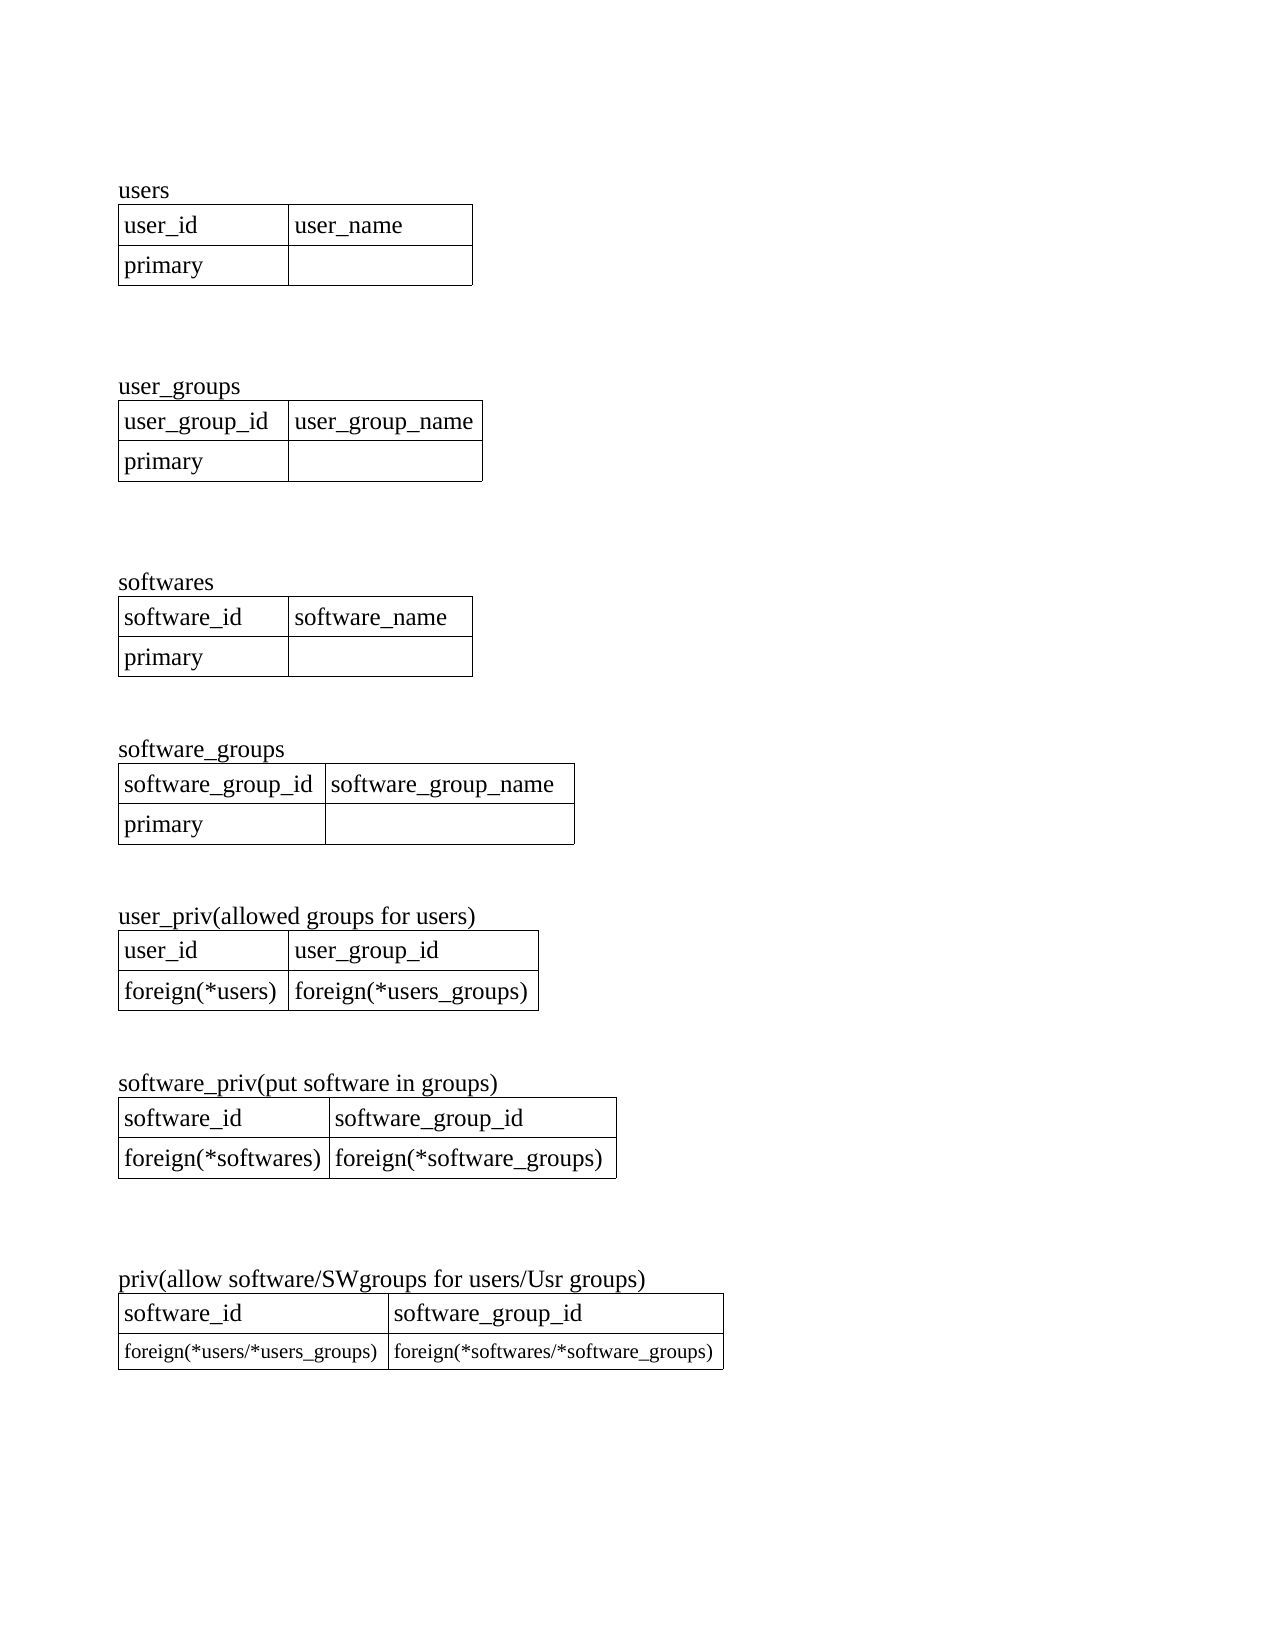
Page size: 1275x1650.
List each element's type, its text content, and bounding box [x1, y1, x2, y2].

table_header software_id [119, 1294, 388, 1333]
table_cell primary [119, 637, 288, 676]
table_header software_id [119, 1098, 329, 1137]
text softwares [118, 567, 1157, 596]
text user_groups [118, 371, 1157, 400]
table_header software_group_id [119, 764, 325, 803]
table_header user_name [289, 205, 472, 245]
text users [118, 176, 1157, 204]
table_header user_group_id [119, 401, 288, 440]
table_header user_id [119, 931, 288, 970]
table_header user_id [119, 205, 288, 245]
table_header software_name [289, 597, 472, 636]
table_cell primary [119, 441, 288, 481]
table_cell foreign(*users_groups) [289, 971, 538, 1010]
table_cell [289, 246, 472, 285]
table_cell [289, 637, 472, 676]
table_cell primary [119, 246, 288, 285]
table_header user_group_id [289, 931, 538, 970]
table_header software_group_id [330, 1098, 616, 1137]
table_cell [326, 804, 574, 843]
table_cell primary [119, 804, 325, 843]
table_cell foreign(*softwares) [119, 1138, 329, 1177]
table_header software_group_name [326, 764, 574, 803]
table_cell foreign(*software_groups) [330, 1138, 616, 1177]
table_cell foreign(*users) [119, 971, 288, 1010]
table_cell foreign(*users/*users_groups) [119, 1334, 388, 1368]
text software_groups [118, 734, 1157, 763]
table_header user_group_name [289, 401, 482, 440]
table_header software_group_id [389, 1294, 723, 1333]
text priv(allow software/SWgroups for users/Usr groups) [118, 1264, 1157, 1292]
table_header software_id [119, 597, 288, 636]
table_cell [289, 441, 482, 481]
text user_priv(allowed groups for users) [118, 901, 1157, 930]
text software_priv(put software in groups) [118, 1068, 1157, 1097]
table_cell foreign(*softwares/*software_groups) [389, 1334, 723, 1368]
